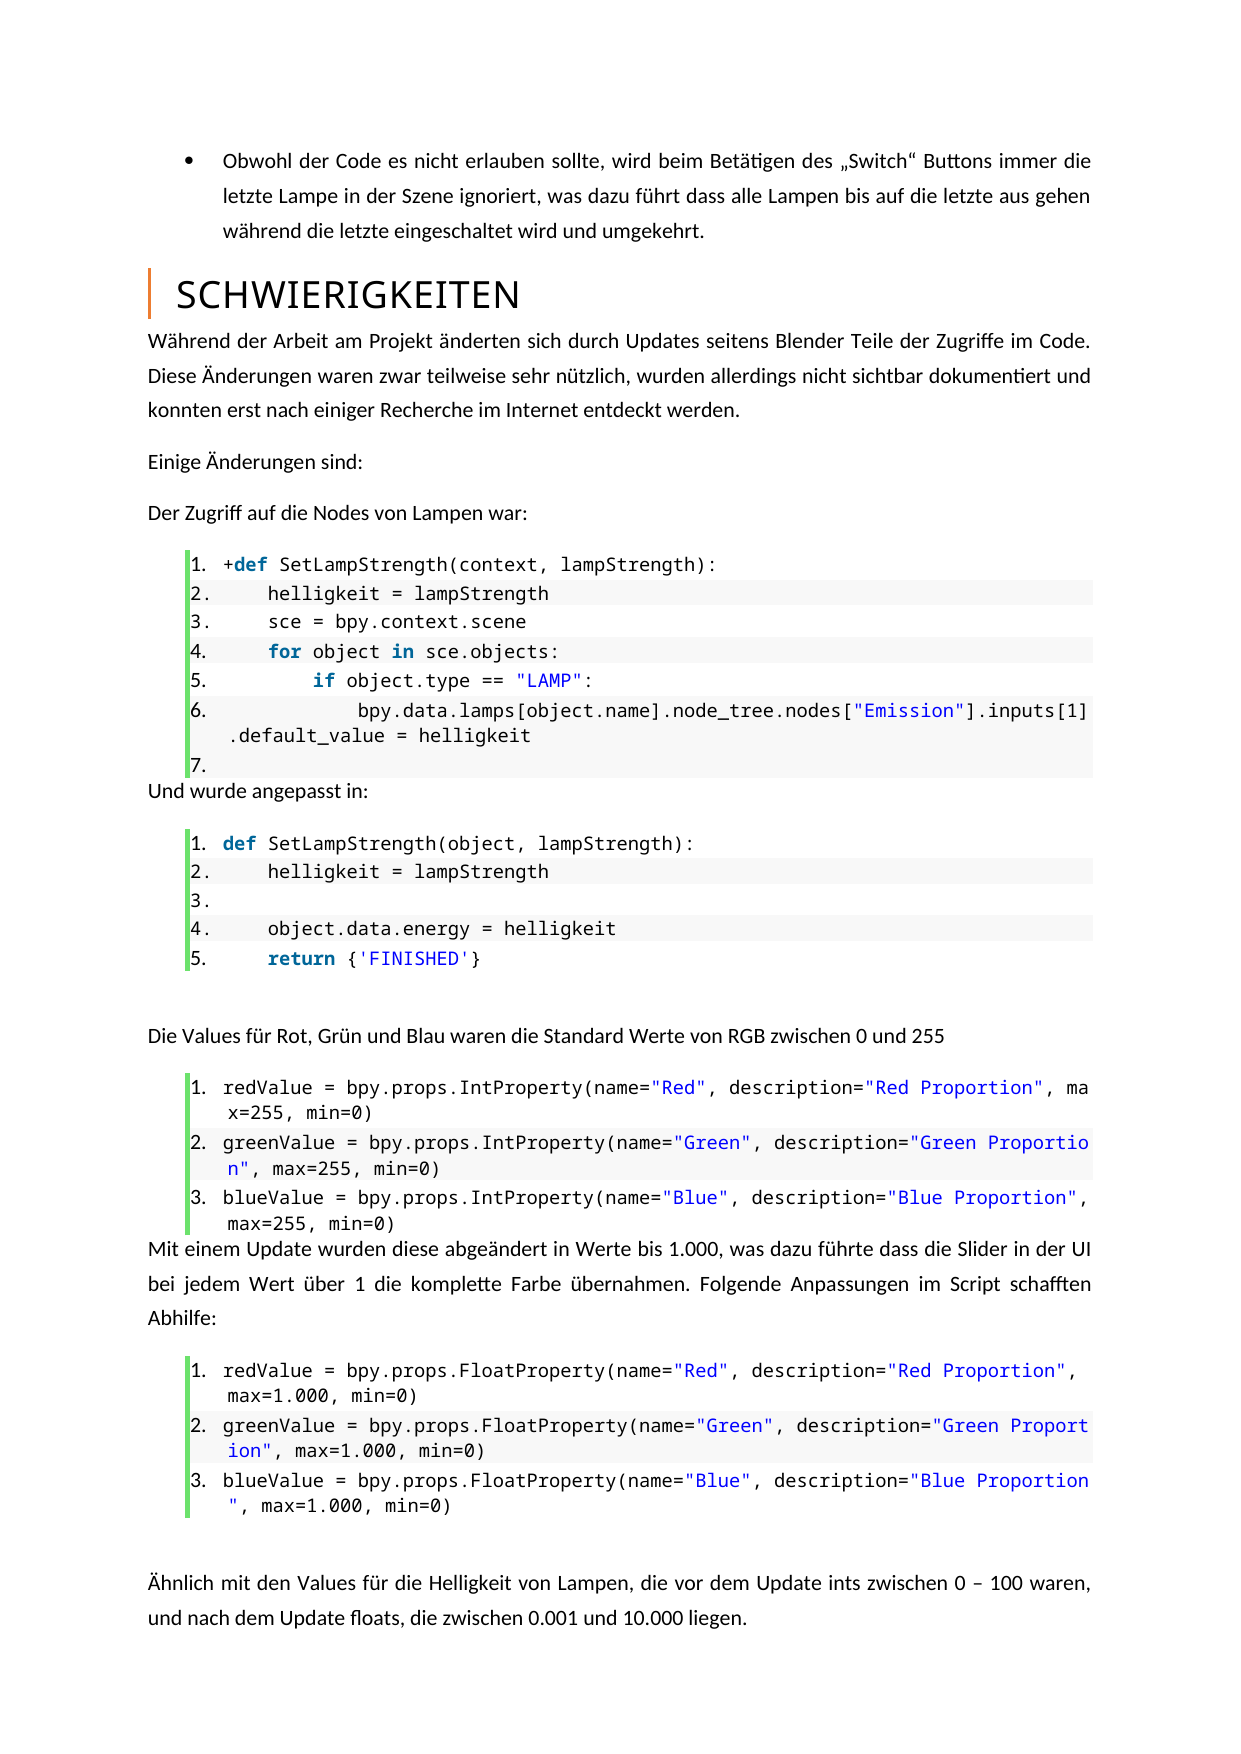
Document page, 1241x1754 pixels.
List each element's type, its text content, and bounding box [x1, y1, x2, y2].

list return {'FINISHED'} [190, 944, 1093, 971]
text Und wurde angepasst in: [148, 778, 1093, 804]
list helligkeit = lampStrength [190, 858, 1093, 884]
list def SetLampStrength(object, lampStrength): [190, 829, 1093, 856]
text Die Values für Rot, Grün und Blau waren die Standard Werte von RGB zwischen 0 und 255 [148, 1022, 1093, 1048]
subtitle Schwierigkeiten [151, 268, 1093, 319]
text Mit einem Update wurden diese abgeändert in Werte bis 1.000, was dazu führte dass die Slider in der UI bei jedem Wert über 1 die komplette Farbe übernahmen. Folgende Anpassungen im Script schafften Abhilfe: [148, 1235, 1093, 1331]
list redValue = bpy.props.FloatProperty(name="Red", description="Red Proportion", max=1.000, min=0) [190, 1356, 1093, 1408]
list object.data.energy = helligkeit [190, 915, 1093, 941]
text Der Zugriff auf die Nodes von Lampen war: [148, 499, 1093, 526]
list for object in sce.objects: [190, 637, 1093, 663]
list if object.type == "LAMP": [190, 666, 1093, 693]
text Einige Änderungen sind: [148, 448, 1093, 474]
list helligkeit = lampStrength [190, 580, 1093, 605]
list blueValue = bpy.props.IntProperty(name="Blue", description="Blue Proportion", max=255, min=0) [190, 1183, 1093, 1235]
list sce = bpy.context.scene [190, 608, 1093, 634]
list redValue = bpy.props.IntProperty(name="Red", description="Red Proportion", max=255, min=0) [190, 1073, 1093, 1125]
list greenValue = bpy.props.FloatProperty(name="Green", description="Green Proportion", max=1.000, min=0) [190, 1411, 1093, 1463]
list greenValue = bpy.props.IntProperty(name="Green", description="Green Proportion", max=255, min=0) [190, 1128, 1093, 1180]
list blueValue = bpy.props.FloatProperty(name="Blue", description="Blue Proportion", max=1.000, min=0) [190, 1466, 1093, 1518]
list bpy.data.lamps[object.name].node_tree.nodes["Emission"].inputs[1].default_value = helligkeit [190, 696, 1093, 748]
text Während der Arbeit am Projekt änderten sich durch Updates seitens Blender Teile der Zugriffe im Code. Diese Änderungen waren zwar teilweise sehr nützlich, wurden allerdings nicht sichtbar dokumentiert und konnten erst nach einiger Recherche im Internet entdeckt werden. [148, 327, 1093, 423]
text Ähnlich mit den Values für die Helligkeit von Lampen, die vor dem Update ints zwischen 0 – 100 waren, und nach dem Update floats, die zwischen 0.001 und 10.000 liegen. [148, 1569, 1093, 1631]
list +def SetLampStrength(context, lampStrength): [190, 550, 1093, 577]
list Obwohl der Code es nicht erlauben sollte, wird beim Betätigen des „Switch“ Buttons immer die letzte Lampe in der Szene ignoriert, was dazu führt dass alle Lampen bis auf die letzte aus gehen während die letzte eingeschaltet wird und umgekehrt. [185, 148, 1093, 243]
